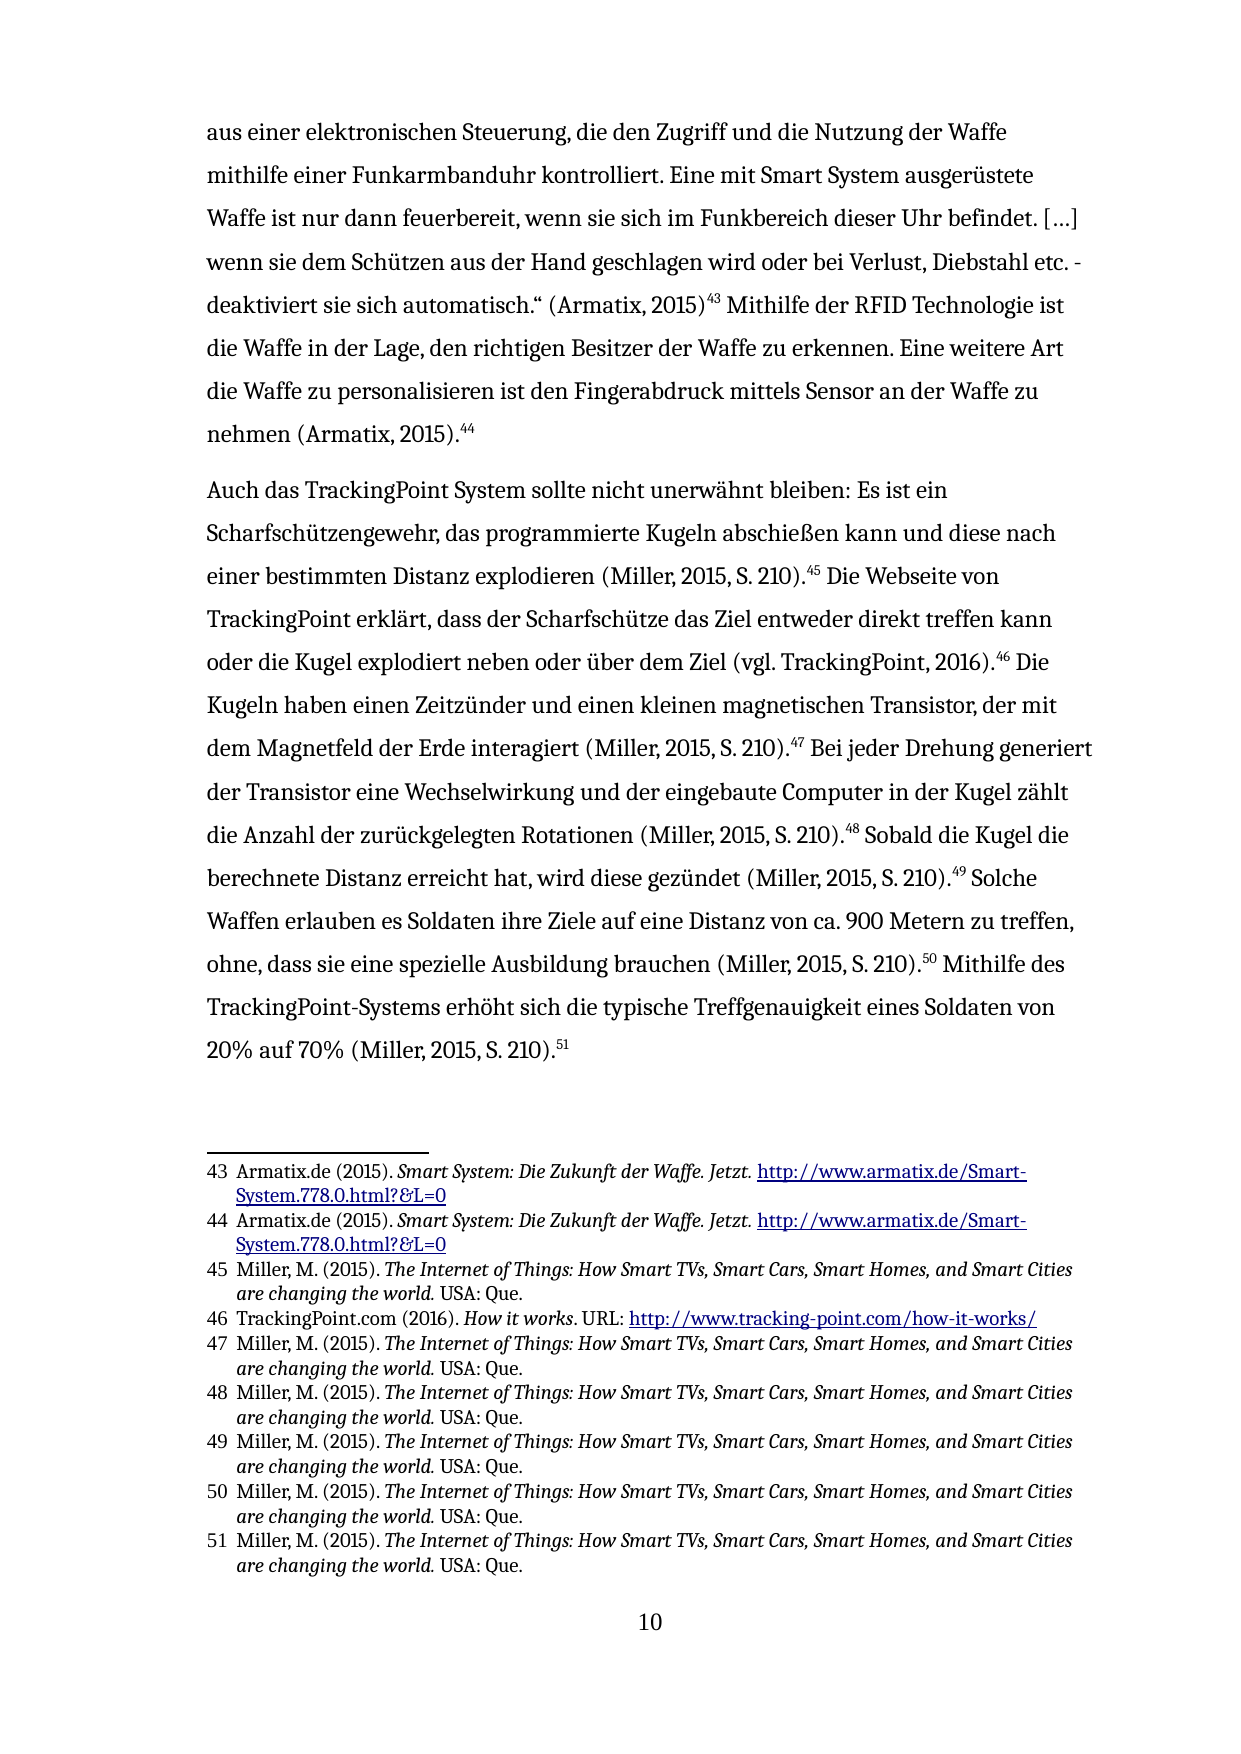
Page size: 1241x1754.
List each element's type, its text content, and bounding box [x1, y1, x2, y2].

text Armatix.de (2015). Smart System: Die Zukunft der Waffe. Jetzt. http://www.armatix.de/Smart-System.778.0.html?&L=0 [207, 1159, 1093, 1208]
text Miller, M. (2015). The Internet of Things: How Smart TVs, Smart Cars, Smart Homes, and Smart Cities are changing the world. USA: Que. [207, 1528, 1093, 1578]
text Miller, M. (2015). The Internet of Things: How Smart TVs, Smart Cars, Smart Homes, and Smart Cities are changing the world. USA: Que. [207, 1479, 1093, 1528]
text TrackingPoint.com (2016). How it works. URL: http://www.tracking-point.com/how-it-works/ [207, 1306, 1093, 1331]
text Miller, M. (2015). The Internet of Things: How Smart TVs, Smart Cars, Smart Homes, and Smart Cities are changing the world. USA: Que. [207, 1257, 1093, 1306]
text Auch das TrackingPoint System sollte nicht unerwähnt bleiben: Es ist ein Scharfschützengewehr, das programmierte Kugeln abschießen kann und diese nach einer bestimmten Distanz explodieren (Miller, 2015, S. 210). Die Webseite von TrackingPoint erklärt, dass der Scharfschütze das Ziel entweder direkt treffen kann oder die Kugel explodiert neben oder über dem Ziel (vgl. TrackingPoint, 2016). Die Kugeln haben einen Zeitzünder und einen kleinen magnetischen Transistor, der mit dem Magnetfeld der Erde interagiert (Miller, 2015, S. 210). Bei jeder Drehung generiert der Transistor eine Wechselwirkung und der eingebaute Computer in der Kugel zählt die Anzahl der zurückgelegten Rotationen (Miller, 2015, S. 210). Sobald die Kugel die berechnete Distanz erreicht hat, wird diese gezündet (Miller, 2015, S. 210). Solche Waffen erlauben es Soldaten ihre Ziele auf eine Distanz von ca. 900 Metern zu treffen, ohne, dass sie eine spezielle Ausbildung brauchen (Miller, 2015, S. 210). Mithilfe des TrackingPoint-Systems erhöht sich die typische Treffgenauigkeit eines Soldaten von 20% auf 70% (Miller, 2015, S. 210). [207, 476, 1093, 1065]
text Miller, M. (2015). The Internet of Things: How Smart TVs, Smart Cars, Smart Homes, and Smart Cities are changing the world. USA: Que. [207, 1429, 1093, 1479]
text Miller, M. (2015). The Internet of Things: How Smart TVs, Smart Cars, Smart Homes, and Smart Cities are changing the world. USA: Que. [207, 1380, 1093, 1429]
text aus einer elektronischen Steuerung, die den Zugriff und die Nutzung der Waffe mithilfe einer Funkarmbanduhr kontrolliert. Eine mit Smart System ausgerüstete Waffe ist nur dann feuerbereit, wenn sie sich im Funkbereich dieser Uhr befindet. […] wenn sie dem Schützen aus der Hand geschlagen wird oder bei Verlust, Diebstahl etc. - deaktiviert sie sich automatisch.“ (Armatix, 2015) Mithilfe der RFID Technologie ist die Waffe in der Lage, den richtigen Besitzer der Waffe zu erkennen. Eine weitere Art die Waffe zu personalisieren ist den Fingerabdruck mittels Sensor an der Waffe zu nehmen (Armatix, 2015). [207, 118, 1093, 449]
text Miller, M. (2015). The Internet of Things: How Smart TVs, Smart Cars, Smart Homes, and Smart Cities are changing the world. USA: Que. [207, 1331, 1093, 1380]
text Armatix.de (2015). Smart System: Die Zukunft der Waffe. Jetzt. http://www.armatix.de/Smart-System.778.0.html?&L=0 [207, 1208, 1093, 1257]
